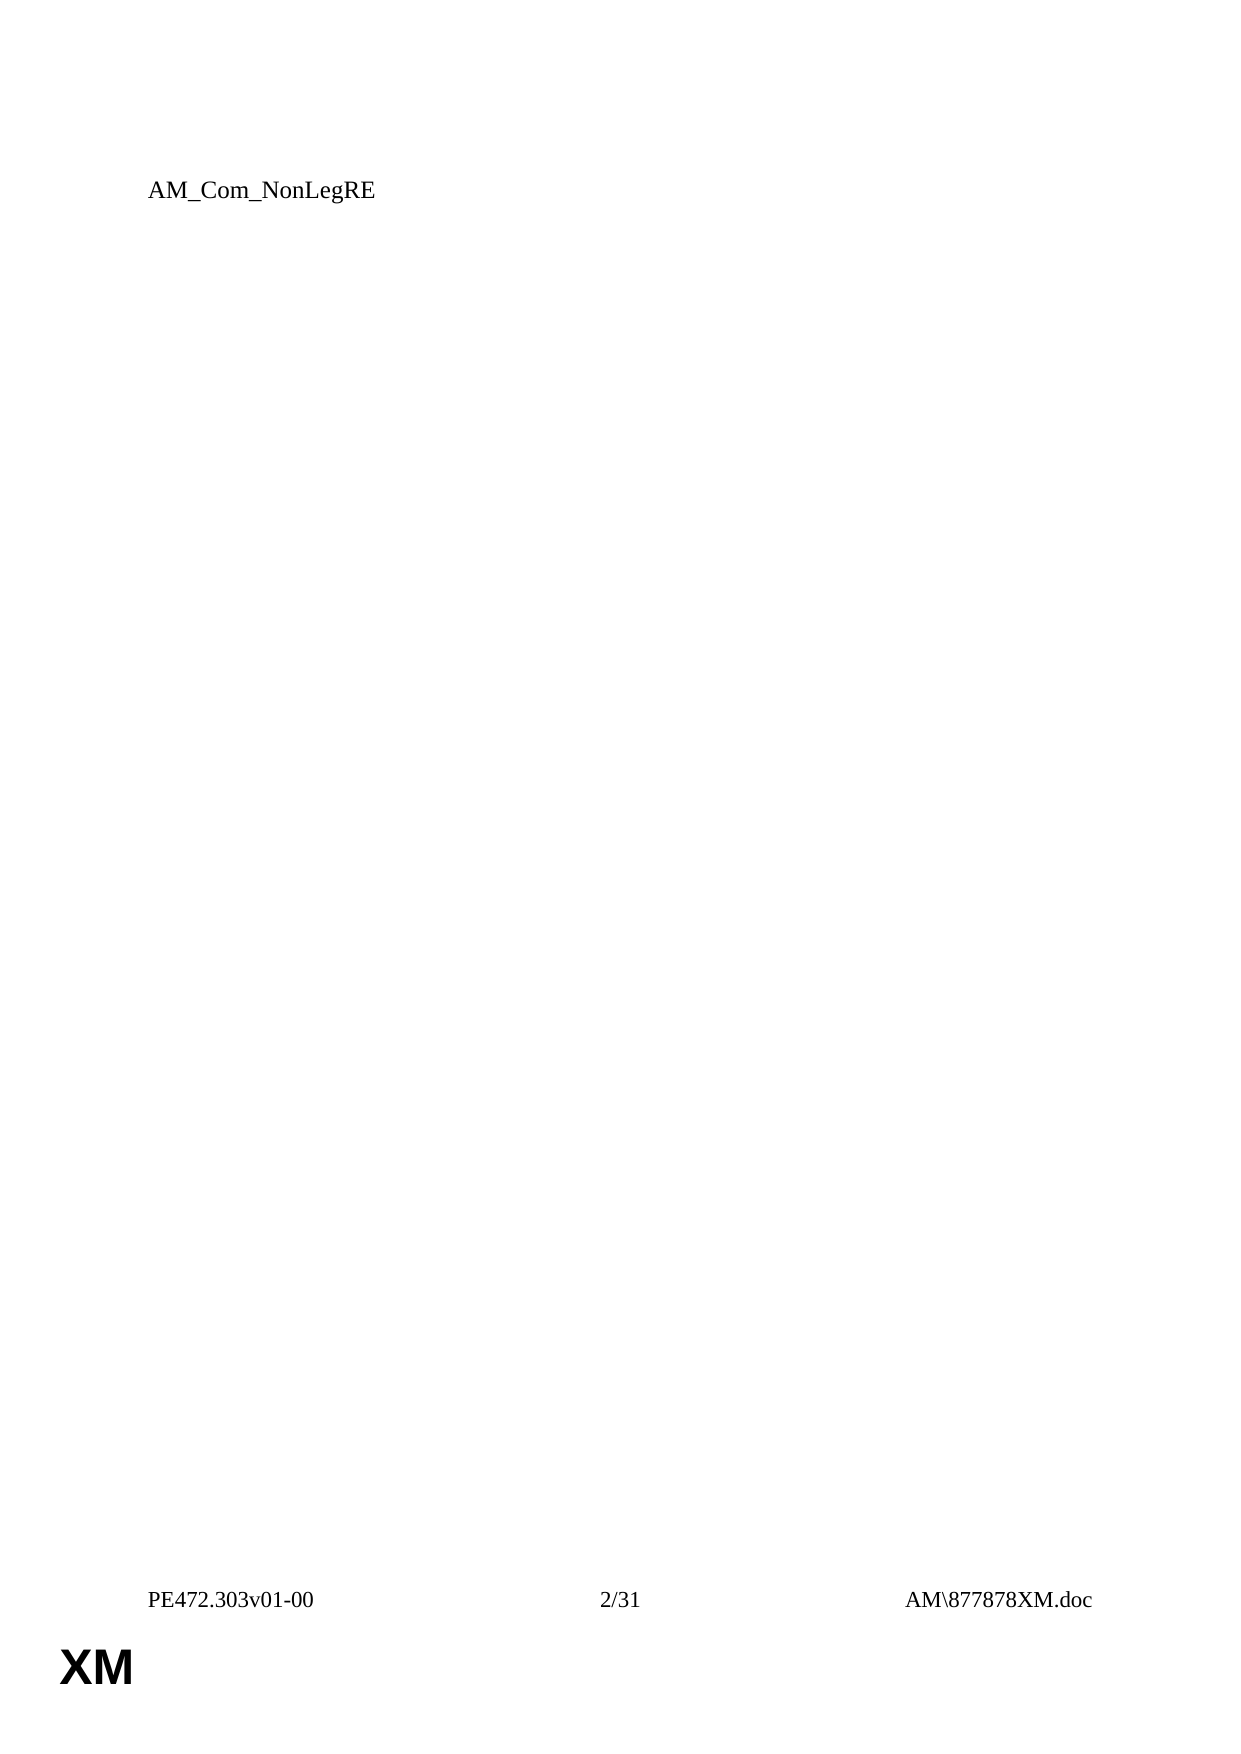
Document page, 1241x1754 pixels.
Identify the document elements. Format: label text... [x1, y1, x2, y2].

text AM_Com_NonLegRE [148, 176, 1092, 204]
